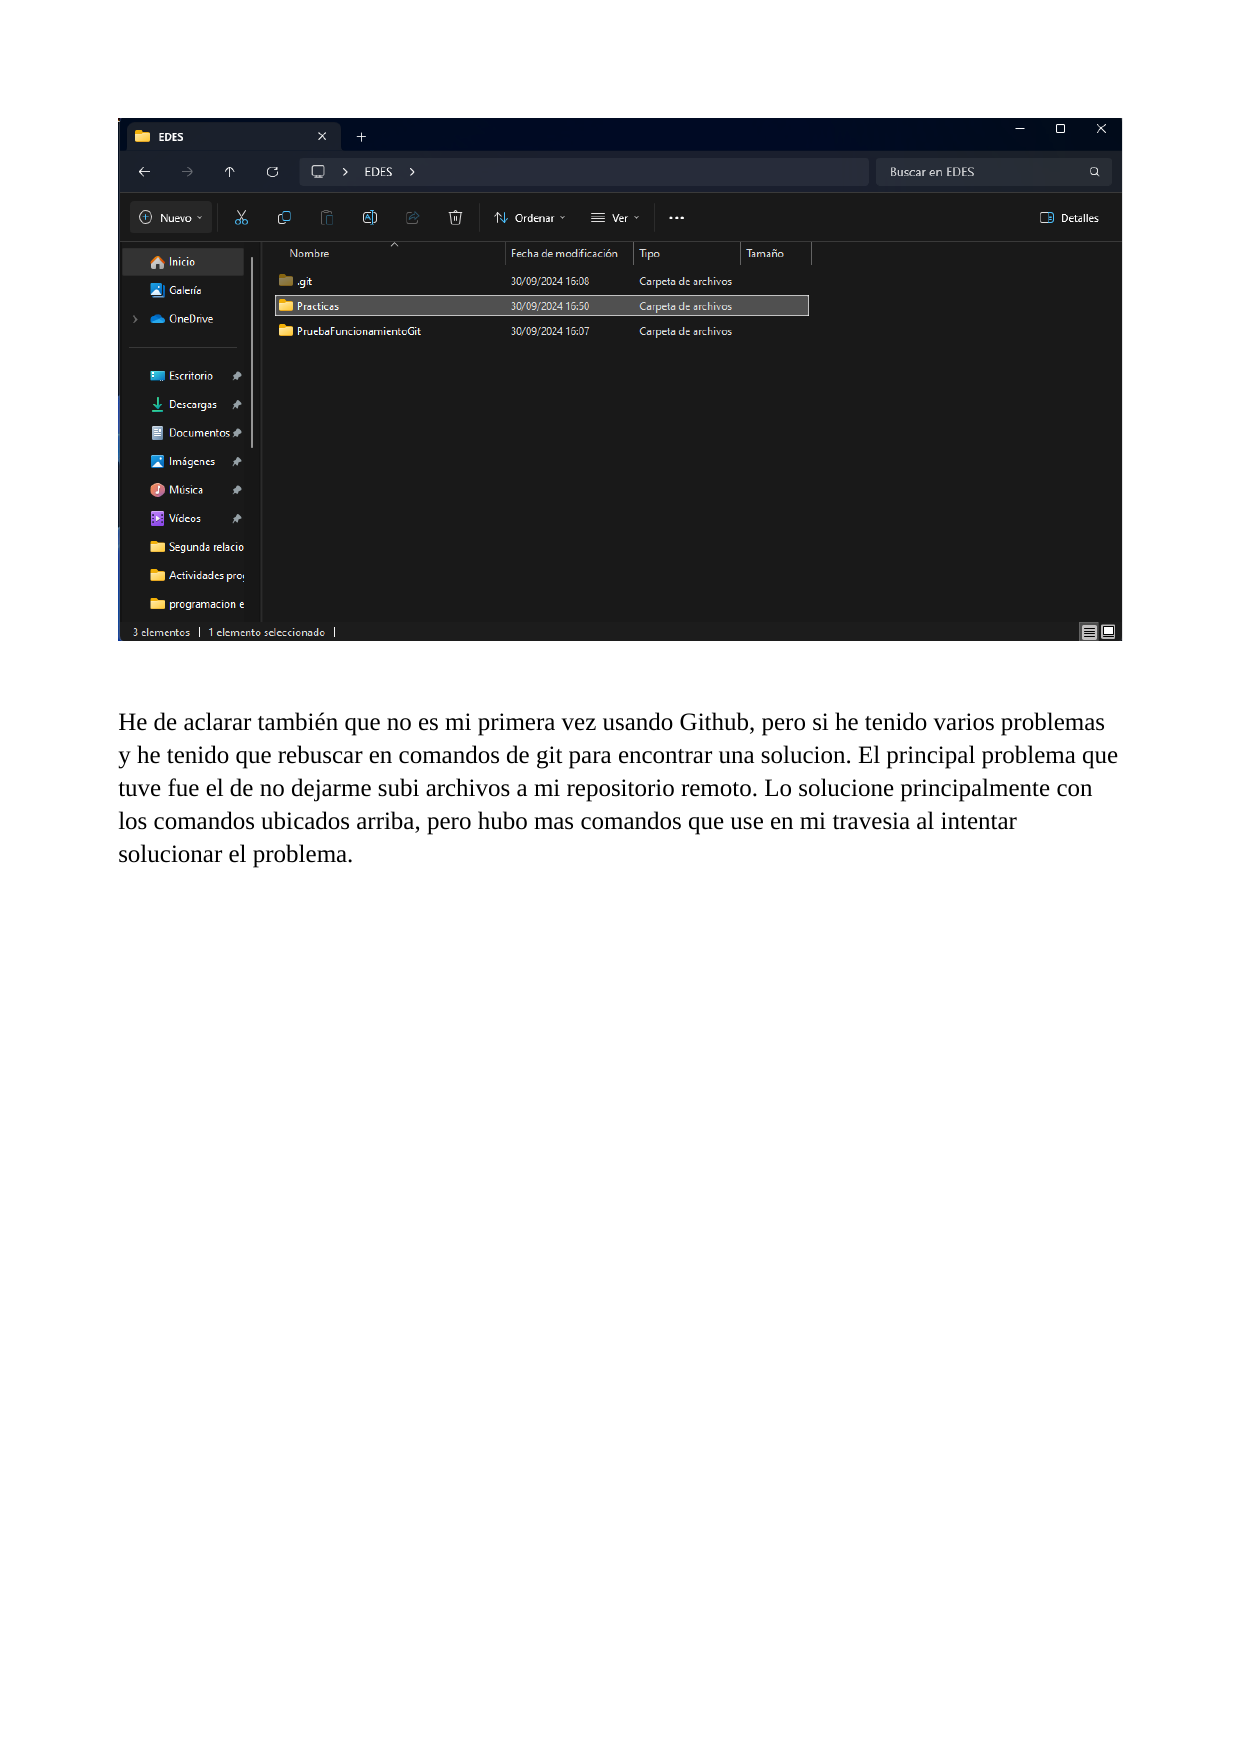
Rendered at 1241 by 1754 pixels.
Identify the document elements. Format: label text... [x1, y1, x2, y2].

picture [118, 118, 1123, 641]
text He de aclarar también que no es mi primera vez usando Github, pero si he tenido varios problemas y he tenido que rebuscar en comandos de git para encontrar una solucion. El principal problema que tuve fue el de no dejarme subi archivos a mi repositorio remoto. Lo solucione principalmente con los comandos ubicados arriba, pero hubo mas comandos que use en mi travesia al intentar solucionar el problema. [118, 707, 1122, 868]
